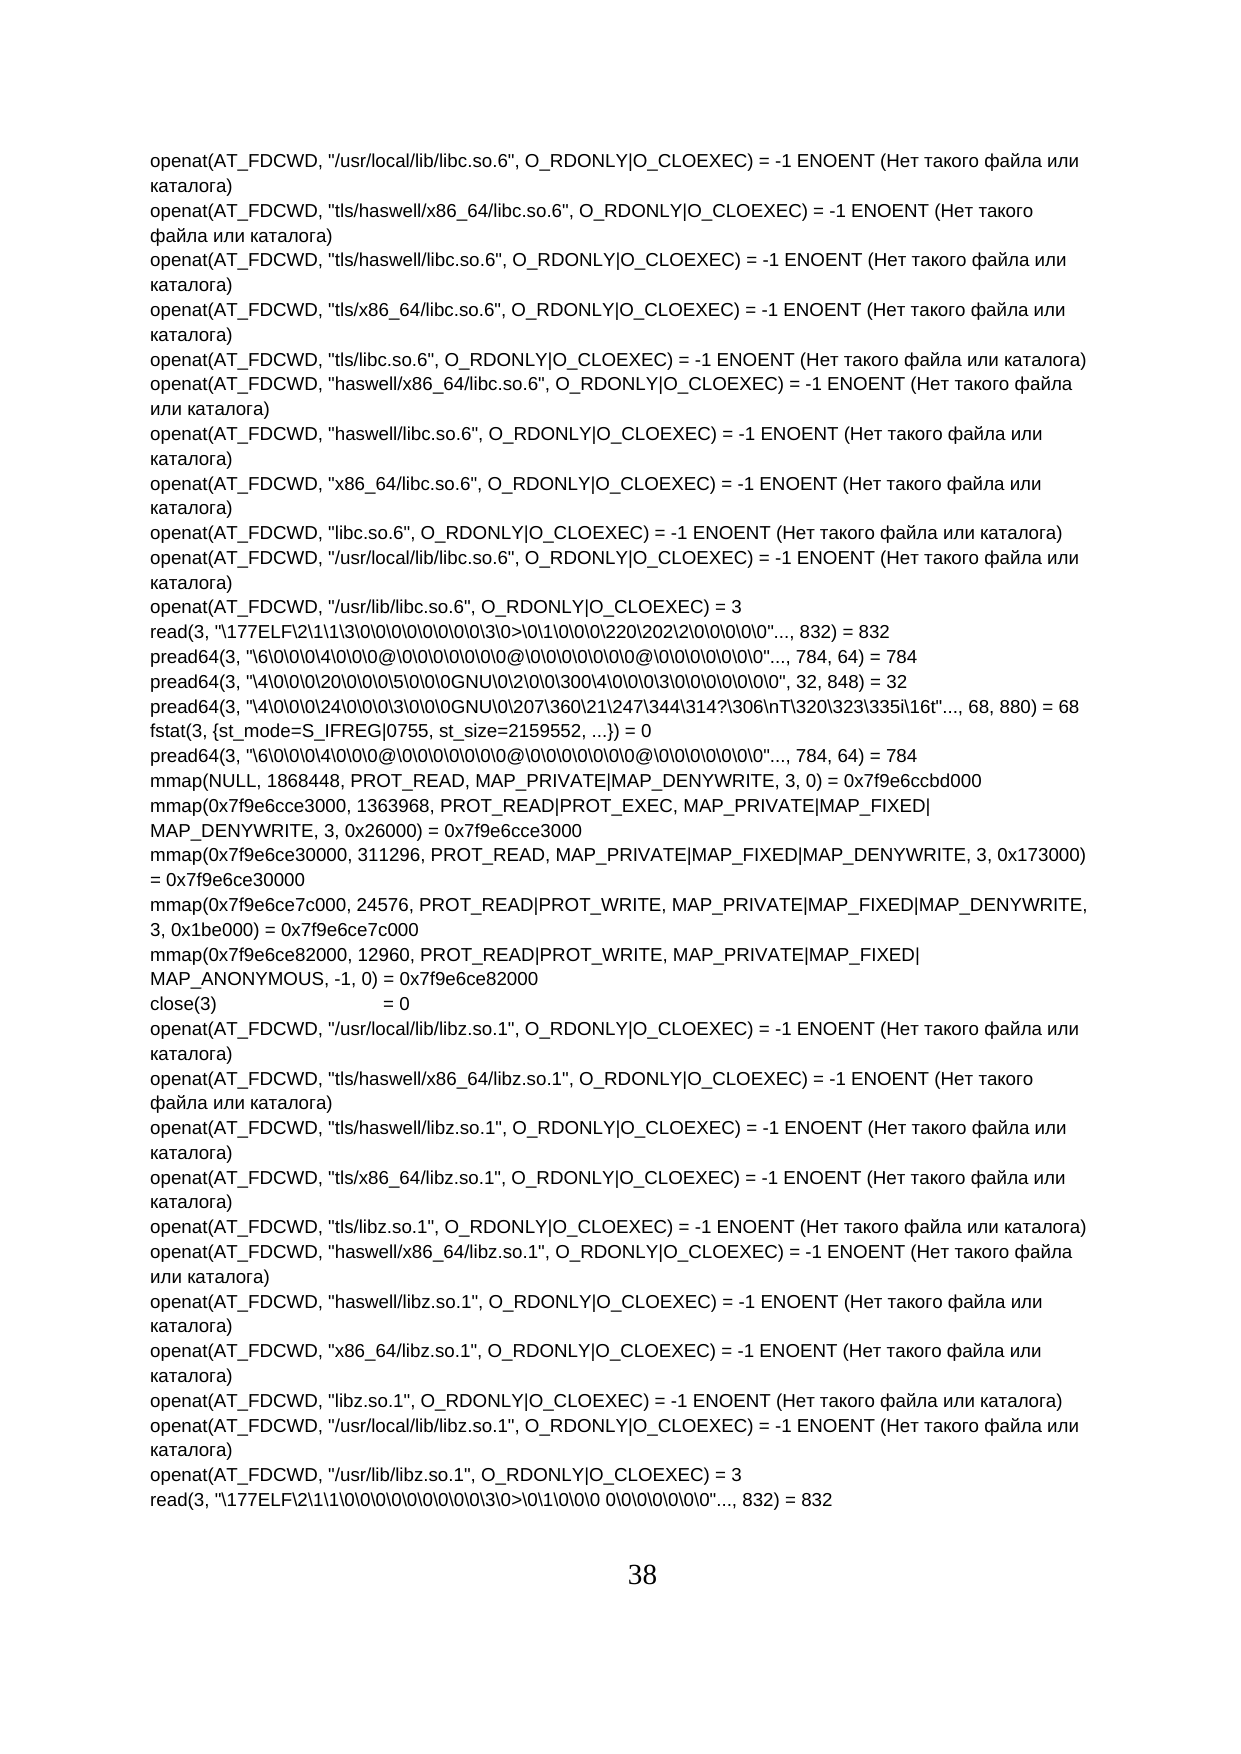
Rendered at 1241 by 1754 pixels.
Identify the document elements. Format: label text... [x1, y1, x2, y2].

text openat(AT_FDCWD, "x86_64/libc.so.6", O_RDONLY|O_CLOEXEC) = -1 ENOENT (Нет такого файла или каталога) [150, 472, 1091, 519]
text openat(AT_FDCWD, "/usr/local/lib/libc.so.6", O_RDONLY|O_CLOEXEC) = -1 ENOENT (Нет такого файла или каталога) [150, 547, 1091, 593]
text openat(AT_FDCWD, "/usr/local/lib/libz.so.1", O_RDONLY|O_CLOEXEC) = -1 ENOENT (Нет такого файла или каталога) [150, 1414, 1091, 1461]
text openat(AT_FDCWD, "haswell/x86_64/libz.so.1", O_RDONLY|O_CLOEXEC) = -1 ENOENT (Нет такого файла или каталога) [150, 1241, 1091, 1287]
text openat(AT_FDCWD, "tls/libz.so.1", O_RDONLY|O_CLOEXEC) = -1 ENOENT (Нет такого файла или каталога) [150, 1216, 1091, 1238]
text openat(AT_FDCWD, "/usr/lib/libc.so.6", O_RDONLY|O_CLOEXEC) = 3 [150, 596, 1091, 618]
text mmap(0x7f9e6ce82000, 12960, PROT_READ|PROT_WRITE, MAP_PRIVATE|MAP_FIXED|MAP_ANONYMOUS, -1, 0) = 0x7f9e6ce82000 [150, 943, 1091, 990]
text openat(AT_FDCWD, "haswell/x86_64/libc.so.6", O_RDONLY|O_CLOEXEC) = -1 ENOENT (Нет такого файла или каталога) [150, 373, 1091, 419]
text openat(AT_FDCWD, "/usr/local/lib/libz.so.1", O_RDONLY|O_CLOEXEC) = -1 ENOENT (Нет такого файла или каталога) [150, 1018, 1091, 1064]
text read(3, "\177ELF\2\1\1\3\0\0\0\0\0\0\0\0\3\0>\0\1\0\0\0\220\202\2\0\0\0\0\0"..., 832) = 832 [150, 621, 1091, 643]
text openat(AT_FDCWD, "tls/x86_64/libc.so.6", O_RDONLY|O_CLOEXEC) = -1 ENOENT (Нет такого файла или каталога) [150, 299, 1091, 345]
text read(3, "\177ELF\2\1\1\0\0\0\0\0\0\0\0\0\3\0>\0\1\0\0\0 0\0\0\0\0\0\0"..., 832) = 832 [150, 1489, 1091, 1510]
text pread64(3, "\4\0\0\0\24\0\0\0\3\0\0\0GNU\0\207\360\21\247\344\314?\306\nT\320\323\335i\16t"..., 68, 880) = 68 [150, 695, 1091, 717]
text openat(AT_FDCWD, "libz.so.1", O_RDONLY|O_CLOEXEC) = -1 ENOENT (Нет такого файла или каталога) [150, 1389, 1091, 1411]
text openat(AT_FDCWD, "haswell/libz.so.1", O_RDONLY|O_CLOEXEC) = -1 ENOENT (Нет такого файла или каталога) [150, 1290, 1091, 1337]
text openat(AT_FDCWD, "tls/haswell/libz.so.1", O_RDONLY|O_CLOEXEC) = -1 ENOENT (Нет такого файла или каталога) [150, 1117, 1091, 1163]
text openat(AT_FDCWD, "tls/libc.so.6", O_RDONLY|O_CLOEXEC) = -1 ENOENT (Нет такого файла или каталога) [150, 348, 1091, 370]
text pread64(3, "\4\0\0\0\20\0\0\0\5\0\0\0GNU\0\2\0\0\300\4\0\0\0\3\0\0\0\0\0\0\0", 32, 848) = 32 [150, 671, 1091, 692]
text pread64(3, "\6\0\0\0\4\0\0\0@\0\0\0\0\0\0\0@\0\0\0\0\0\0\0@\0\0\0\0\0\0\0"..., 784, 64) = 784 [150, 745, 1091, 767]
text openat(AT_FDCWD, "tls/x86_64/libz.so.1", O_RDONLY|O_CLOEXEC) = -1 ENOENT (Нет такого файла или каталога) [150, 1166, 1091, 1213]
text openat(AT_FDCWD, "x86_64/libz.so.1", O_RDONLY|O_CLOEXEC) = -1 ENOENT (Нет такого файла или каталога) [150, 1340, 1091, 1386]
text openat(AT_FDCWD, "haswell/libc.so.6", O_RDONLY|O_CLOEXEC) = -1 ENOENT (Нет такого файла или каталога) [150, 423, 1091, 469]
text mmap(NULL, 1868448, PROT_READ, MAP_PRIVATE|MAP_DENYWRITE, 3, 0) = 0x7f9e6ccbd000 [150, 770, 1091, 791]
text close(3) = 0 [150, 993, 1091, 1014]
text openat(AT_FDCWD, "tls/haswell/x86_64/libc.so.6", O_RDONLY|O_CLOEXEC) = -1 ENOENT (Нет такого файла или каталога) [150, 199, 1091, 246]
text pread64(3, "\6\0\0\0\4\0\0\0@\0\0\0\0\0\0\0@\0\0\0\0\0\0\0@\0\0\0\0\0\0\0"..., 784, 64) = 784 [150, 646, 1091, 667]
text mmap(0x7f9e6cce3000, 1363968, PROT_READ|PROT_EXEC, MAP_PRIVATE|MAP_FIXED|MAP_DENYWRITE, 3, 0x26000) = 0x7f9e6cce3000 [150, 794, 1091, 841]
text openat(AT_FDCWD, "libc.so.6", O_RDONLY|O_CLOEXEC) = -1 ENOENT (Нет такого файла или каталога) [150, 522, 1091, 543]
text openat(AT_FDCWD, "/usr/local/lib/libc.so.6", O_RDONLY|O_CLOEXEC) = -1 ENOENT (Нет такого файла или каталога) [150, 150, 1091, 196]
text openat(AT_FDCWD, "tls/haswell/x86_64/libz.so.1", O_RDONLY|O_CLOEXEC) = -1 ENOENT (Нет такого файла или каталога) [150, 1067, 1091, 1114]
text openat(AT_FDCWD, "/usr/lib/libz.so.1", O_RDONLY|O_CLOEXEC) = 3 [150, 1464, 1091, 1486]
text fstat(3, {st_mode=S_IFREG|0755, st_size=2159552, ...}) = 0 [150, 720, 1091, 742]
text mmap(0x7f9e6ce7c000, 24576, PROT_READ|PROT_WRITE, MAP_PRIVATE|MAP_FIXED|MAP_DENYWRITE, 3, 0x1be000) = 0x7f9e6ce7c000 [150, 894, 1091, 940]
text openat(AT_FDCWD, "tls/haswell/libc.so.6", O_RDONLY|O_CLOEXEC) = -1 ENOENT (Нет такого файла или каталога) [150, 249, 1091, 296]
text mmap(0x7f9e6ce30000, 311296, PROT_READ, MAP_PRIVATE|MAP_FIXED|MAP_DENYWRITE, 3, 0x173000) = 0x7f9e6ce30000 [150, 844, 1091, 891]
